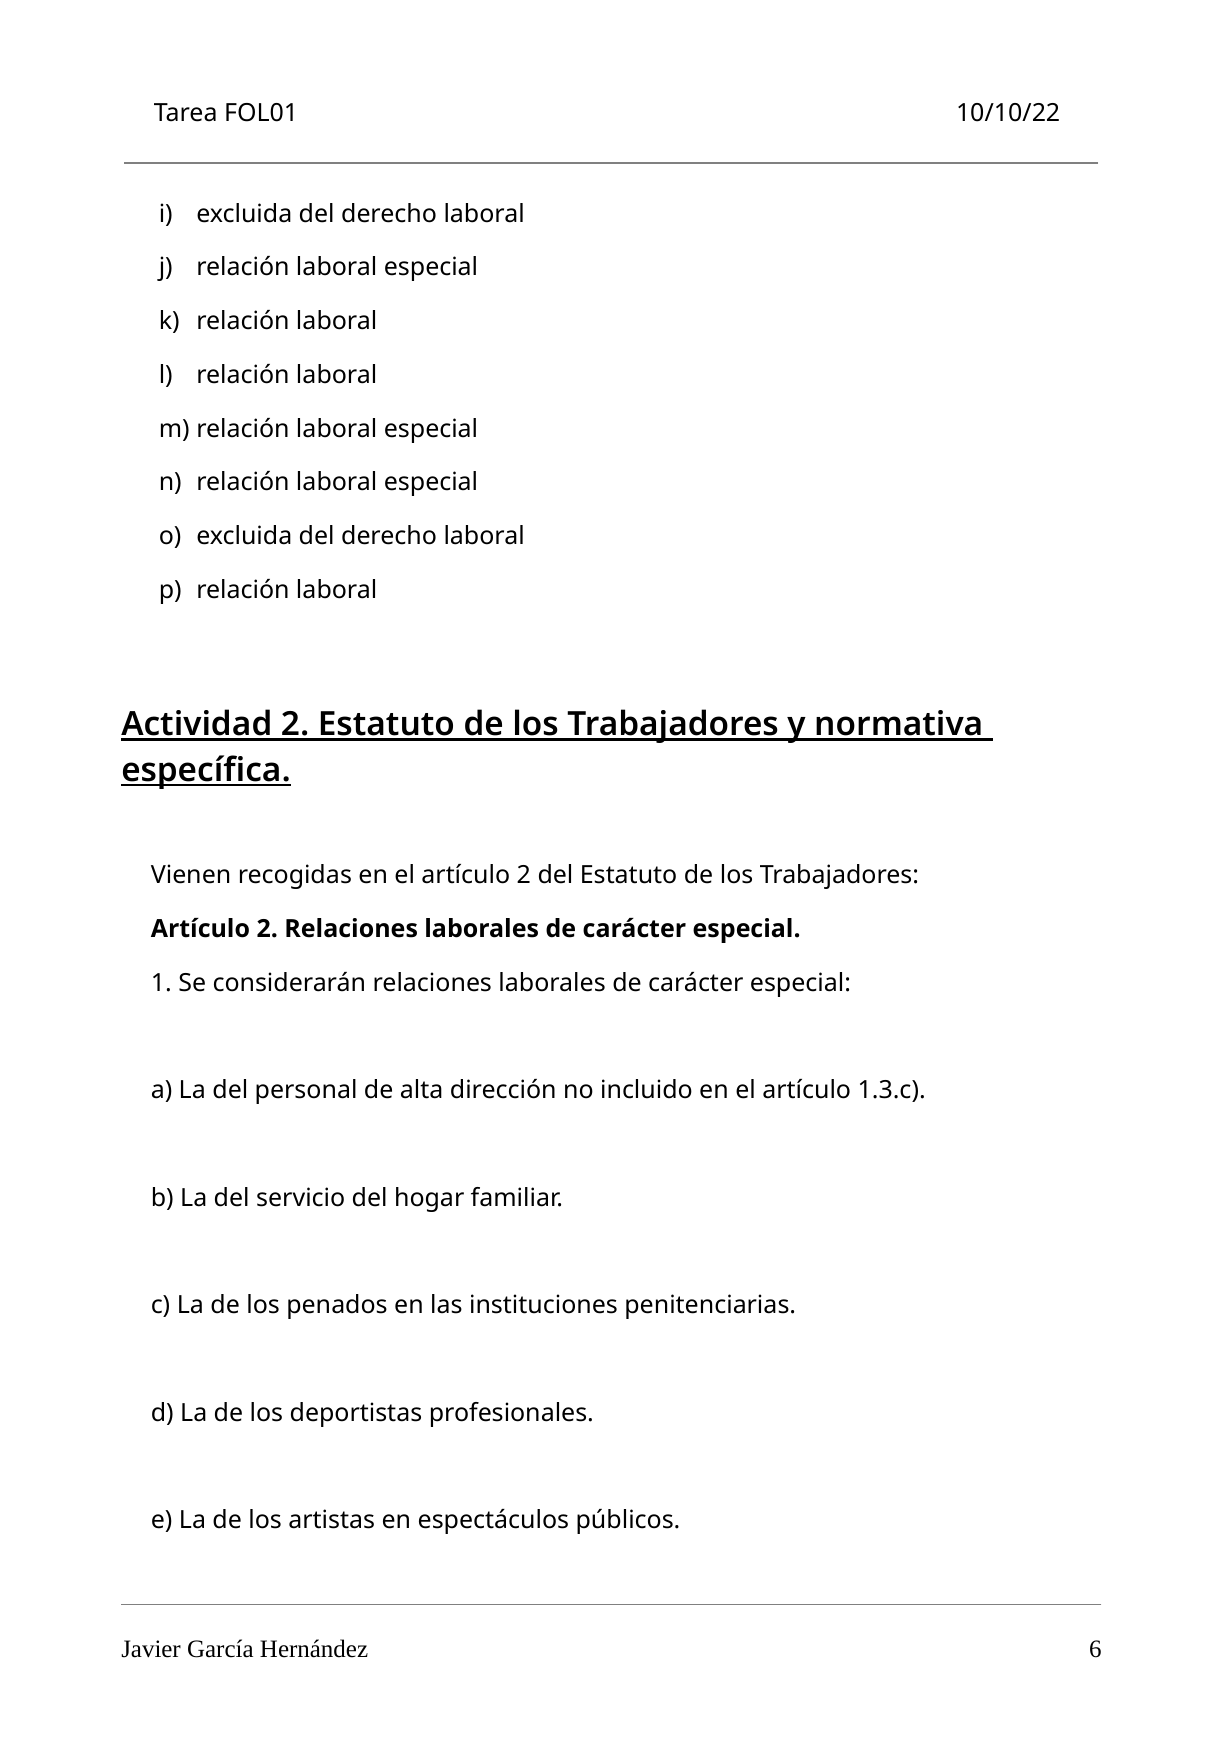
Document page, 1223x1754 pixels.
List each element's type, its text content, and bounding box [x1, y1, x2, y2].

list relación laboral especial [158, 249, 1101, 283]
list relación laboral [158, 357, 1101, 391]
text Vienen recogidas en el artículo 2 del Estatuto de los Trabajadores: [121, 857, 1101, 891]
text d) La de los deportistas profesionales. [121, 1394, 1101, 1428]
text c) La de los penados en las instituciones penitenciarias. [121, 1287, 1101, 1321]
list relación laboral [158, 303, 1101, 337]
list relación laboral especial [158, 464, 1101, 498]
subtitle Actividad 2. Estatuto de los Trabajadores y normativa específica. [121, 700, 1101, 791]
text 1. Se considerarán relaciones laborales de carácter especial: [121, 964, 1101, 998]
list relación laboral [158, 572, 1101, 606]
text a) La del personal de alta dirección no incluido en el artículo 1.3.c). [121, 1072, 1101, 1106]
text Artículo 2. Relaciones laborales de carácter especial. [121, 911, 1101, 945]
list relación laboral especial [158, 410, 1101, 444]
list excluida del derecho laboral [158, 195, 1101, 229]
list excluida del derecho laboral [158, 518, 1101, 552]
text e) La de los artistas en espectáculos públicos. [121, 1502, 1101, 1536]
text b) La del servicio del hogar familiar. [121, 1179, 1101, 1213]
